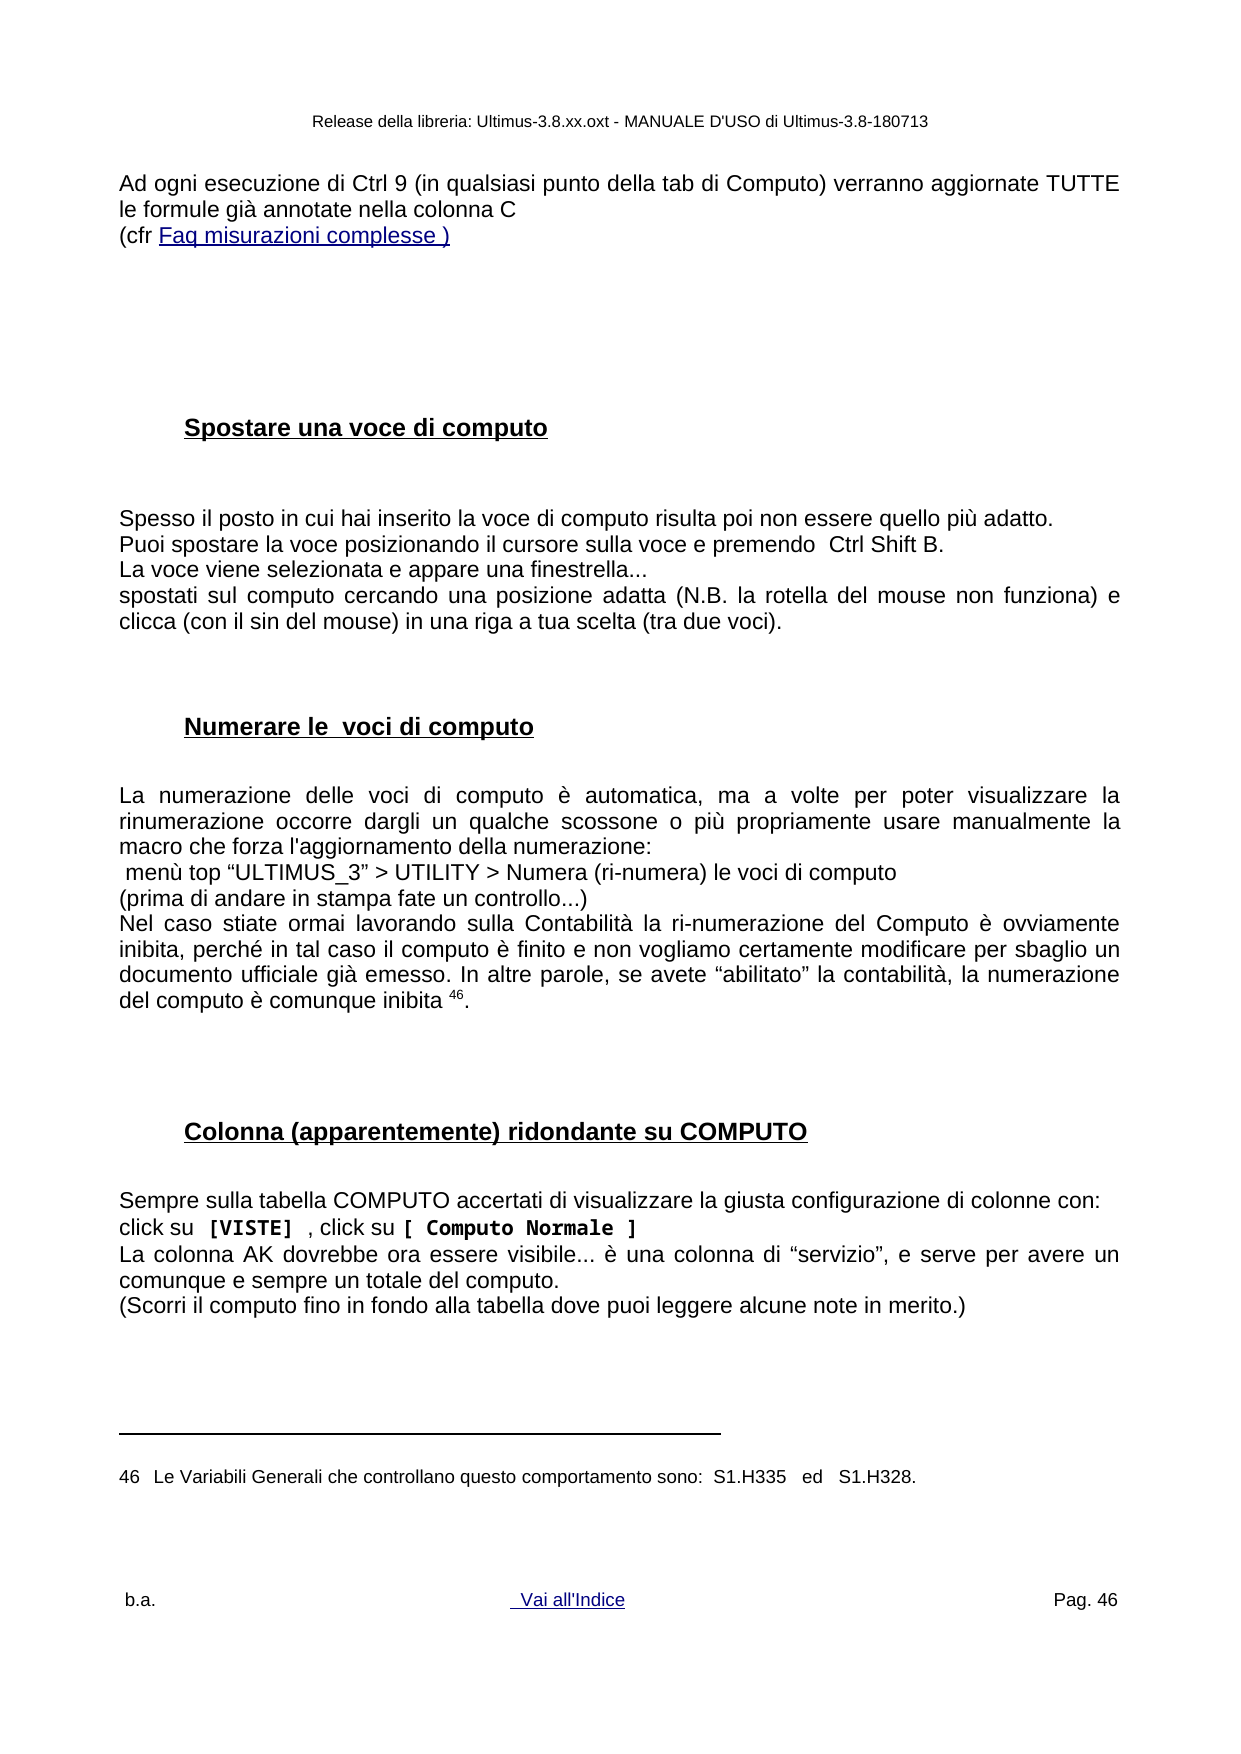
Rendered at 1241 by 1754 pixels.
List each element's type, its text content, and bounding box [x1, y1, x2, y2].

text Spesso il posto in cui hai inserito la voce di computo risulta poi non essere quello più adatto. [119, 506, 1121, 532]
text menù top “ULTIMUS_3” > UTILITY > Numera (ri-numera) le voci di computo [119, 859, 1121, 885]
text La voce viene selezionata e appare una finestrella... [119, 557, 1121, 583]
text Nel caso stiate ormai lavorando sulla Contabilità la ri-numerazione del Computo è ovviamente inibita, perché in tal caso il computo è finito e non vogliamo certamente modificare per sbaglio un documento ufficiale già emesso. In altre parole, se avete “abilitato” la contabilità, la numerazione del computo è comunque inibita . [119, 911, 1121, 1013]
text (Scorri il computo fino in fondo alla tabella dove puoi leggere alcune note in merito.) [119, 1293, 1121, 1318]
text Ad ogni esecuzione di Ctrl 9 (in qualsiasi punto della tab di Computo) verranno aggiornate TUTTE le formule già annotate nella colonna C [119, 171, 1121, 222]
text La numerazione delle voci di computo è automatica, ma a volte per poter visualizzare la rinumerazione occorre dargli un qualche scossone o più propriamente usare manualmente la macro che forza l'aggiornamento della numerazione: [119, 783, 1121, 859]
text (prima di andare in stampa fate un controllo...) [119, 885, 1121, 911]
text click su [VISTE] , click su [ Computo Normale ] [119, 1213, 1121, 1242]
text (cfr Faq misurazioni complesse ) [119, 222, 1121, 248]
text La colonna AK dovrebbe ora essere visibile... è una colonna di “servizio”, e serve per avere un comunque e sempre un totale del computo. [119, 1242, 1121, 1293]
subtitle Colonna (apparentemente) ridondante su COMPUTO [119, 1118, 1121, 1146]
subtitle Numerare le voci di computo [119, 713, 1121, 741]
text Puoi spostare la voce posizionando il cursore sulla voce e premendo Ctrl Shift B. [119, 532, 1121, 557]
text Le Variabili Generali che controllano questo comportamento sono: S1.H335 ed S1.H328. [119, 1466, 1092, 1487]
text Sempre sulla tabella COMPUTO accertati di visualizzare la giusta configurazione di colonne con: [119, 1188, 1121, 1213]
text spostati sul computo cercando una posizione adatta (N.B. la rotella del mouse non funziona) e clicca (con il sin del mouse) in una riga a tua scelta (tra due voci). [119, 583, 1121, 634]
subtitle Spostare una voce di computo [119, 413, 1121, 441]
